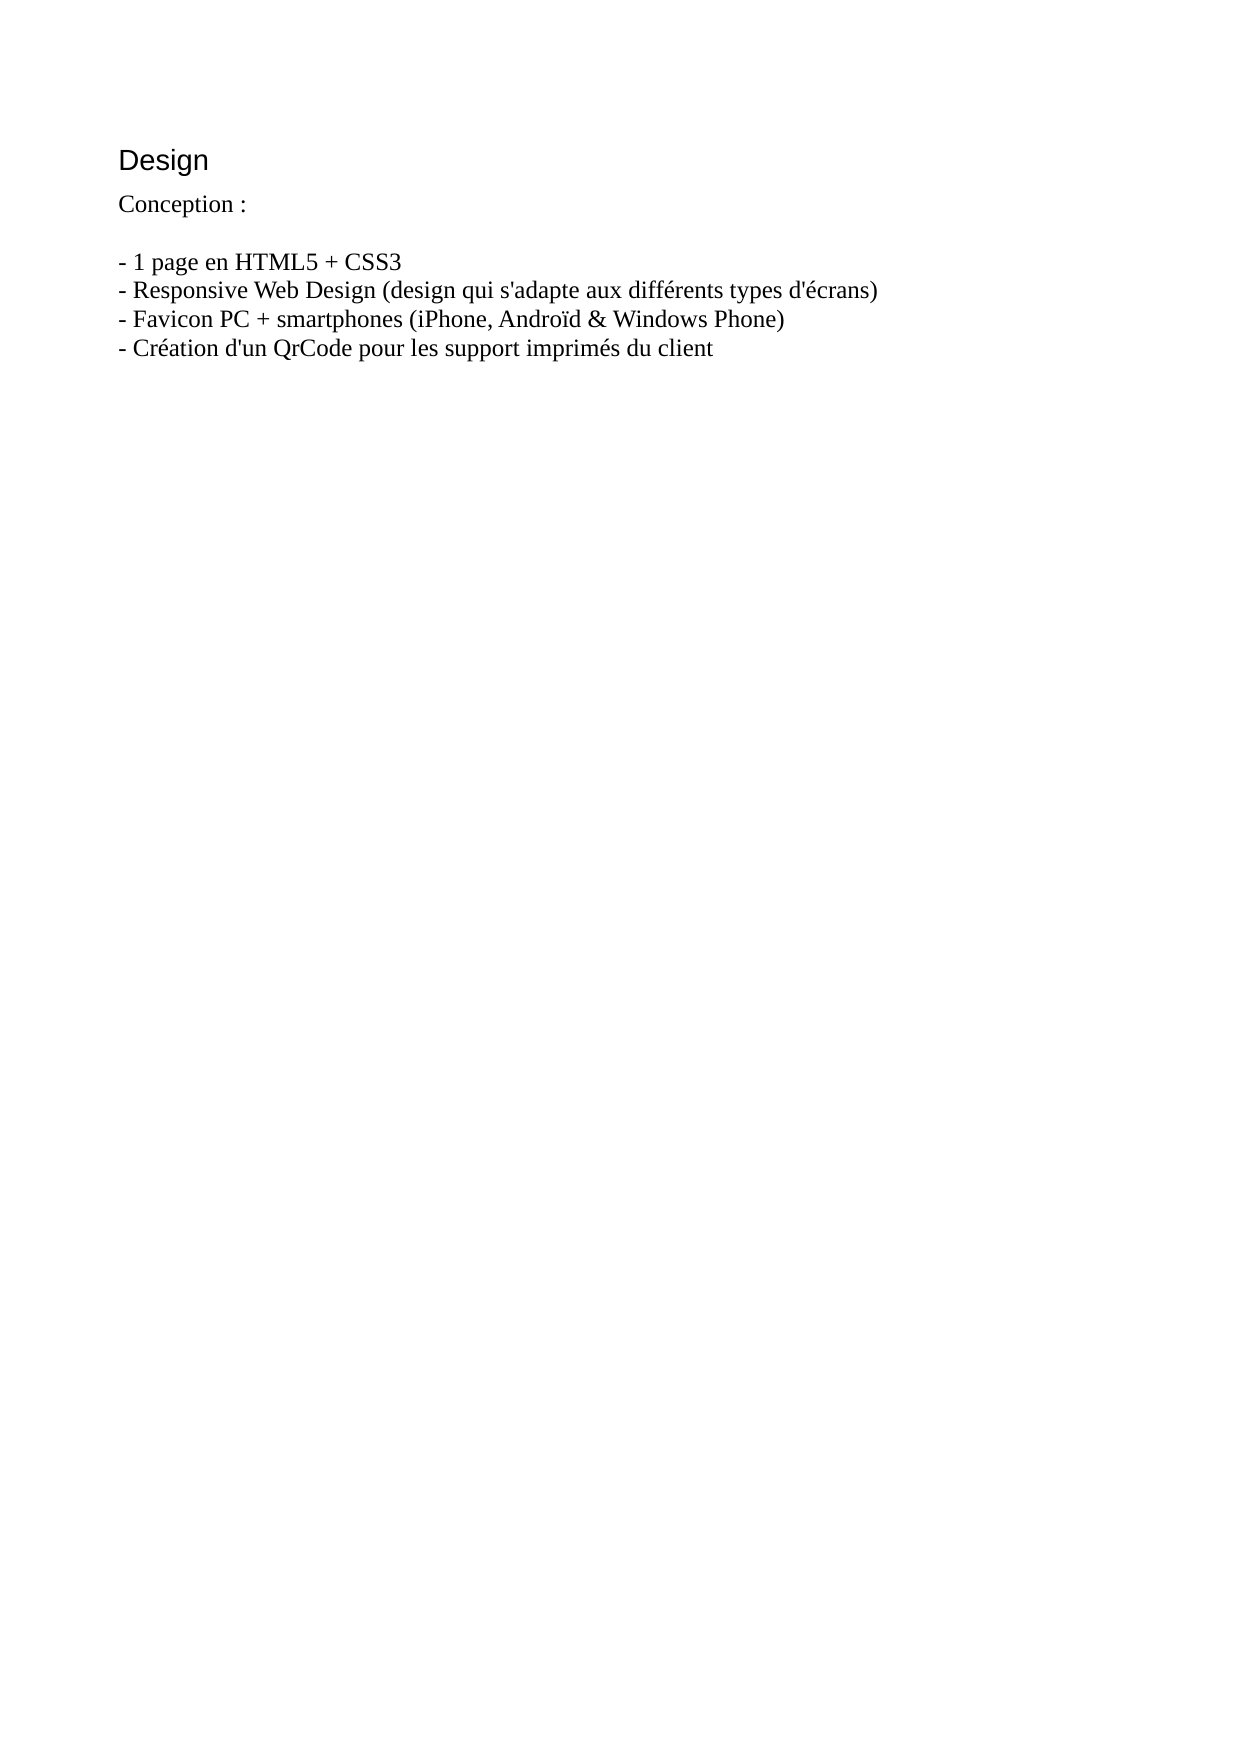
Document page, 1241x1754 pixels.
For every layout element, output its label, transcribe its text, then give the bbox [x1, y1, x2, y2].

text - Favicon PC + smartphones (iPhone, Androïd & Windows Phone) [118, 304, 1122, 333]
text - 1 page en HTML5 + CSS3 [118, 247, 1122, 275]
text - Responsive Web Design (design qui s'adapte aux différents types d'écrans) [118, 275, 1122, 304]
text Conception : [118, 189, 1122, 218]
text - Création d'un QrCode pour les support imprimés du client [118, 333, 1122, 362]
subtitle Design [118, 143, 1122, 177]
